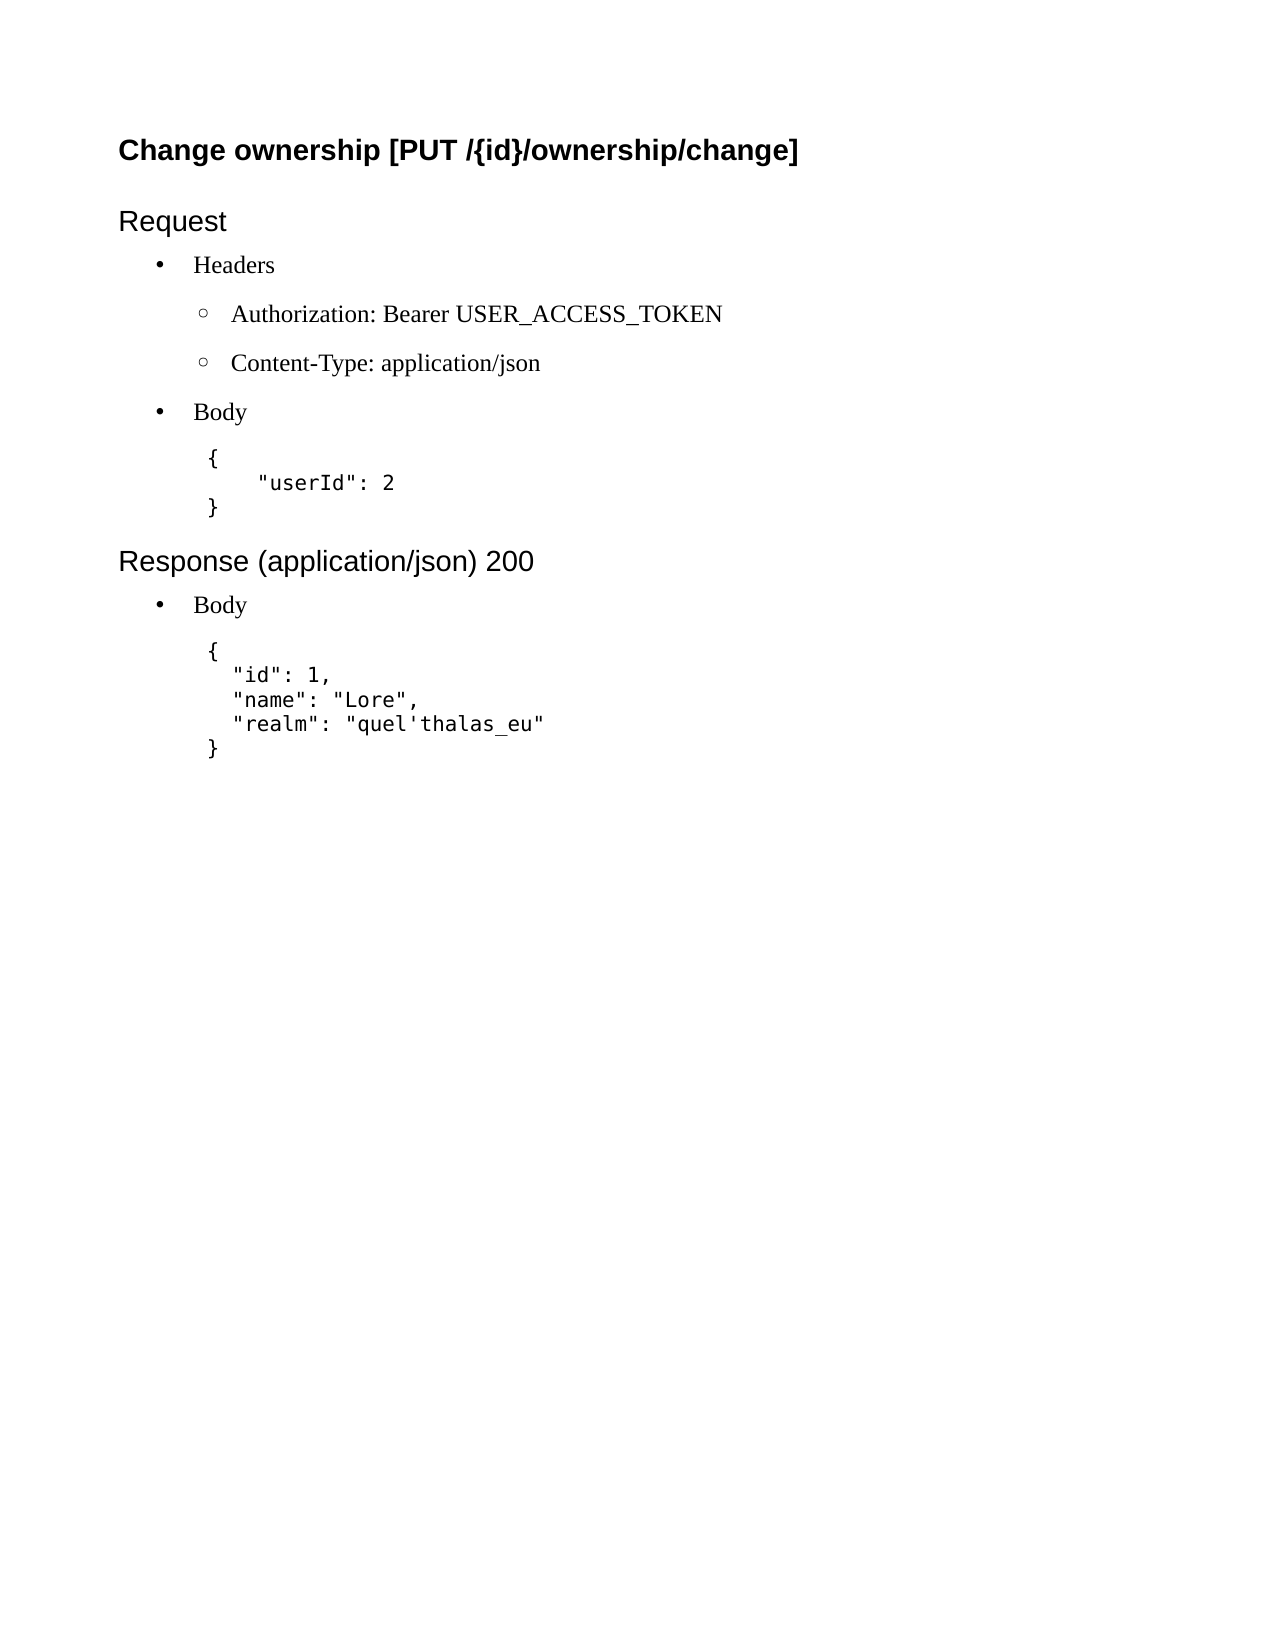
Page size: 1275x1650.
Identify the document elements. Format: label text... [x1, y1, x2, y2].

list Content-Type: application/json [193, 348, 1157, 377]
list Body [156, 397, 1157, 426]
text } [207, 736, 1157, 761]
text } [207, 495, 1157, 519]
list Authorization: Bearer USER_ACCESS_TOKEN [193, 299, 1157, 328]
text "id": 1, [207, 663, 1157, 688]
list Headers [156, 250, 1157, 279]
text { [207, 446, 1157, 471]
text { [207, 639, 1157, 663]
text "name": "Lore", [207, 688, 1157, 712]
list Body [156, 590, 1157, 619]
subtitle Response (application/json) 200 [118, 544, 1157, 578]
text "realm": "quel'thalas_eu" [207, 712, 1157, 736]
text "userId": 2 [207, 471, 1157, 495]
subtitle Change ownership [PUT /{id}/ownership/change] [118, 133, 1157, 166]
subtitle Request [118, 204, 1157, 237]
